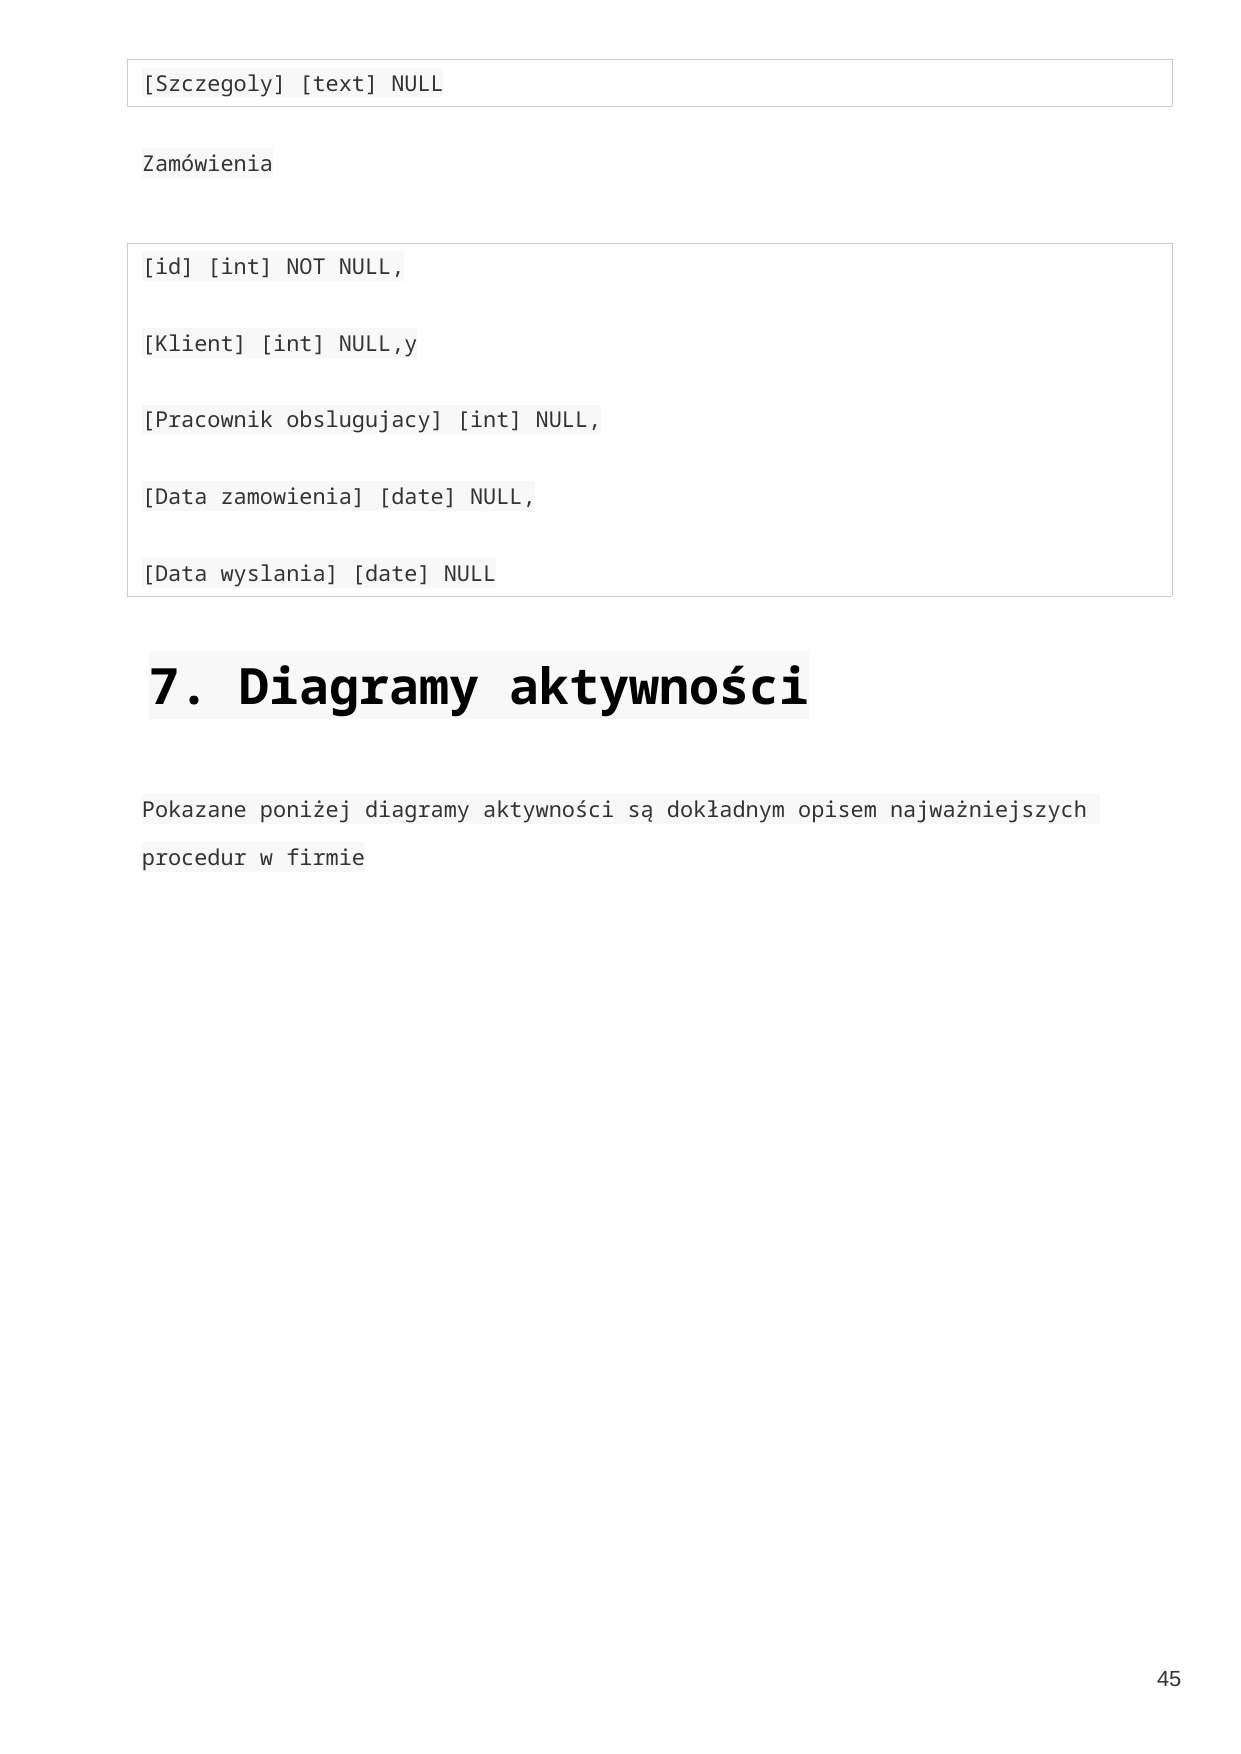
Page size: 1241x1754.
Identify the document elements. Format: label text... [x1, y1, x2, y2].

text Zamówienia [273, 148, 1158, 178]
text [Pracownik obslugujacy] [int] NULL, [128, 396, 1172, 434]
subtitle 7. Diagramy aktywności [809, 651, 1150, 719]
text [Szczegoly] [text] NULL [128, 60, 1172, 106]
text Pokazane poniżej diagramy aktywności są dokładnym opisem najważniejszych procedur w firmie [142, 794, 1158, 872]
text [Data zamowienia] [date] NULL, [128, 473, 1172, 511]
text [id] [int] NOT NULL, [128, 244, 1172, 281]
text [Data wyslania] [date] NULL [128, 549, 1172, 596]
text [Klient] [int] NULL,y [128, 319, 1172, 358]
